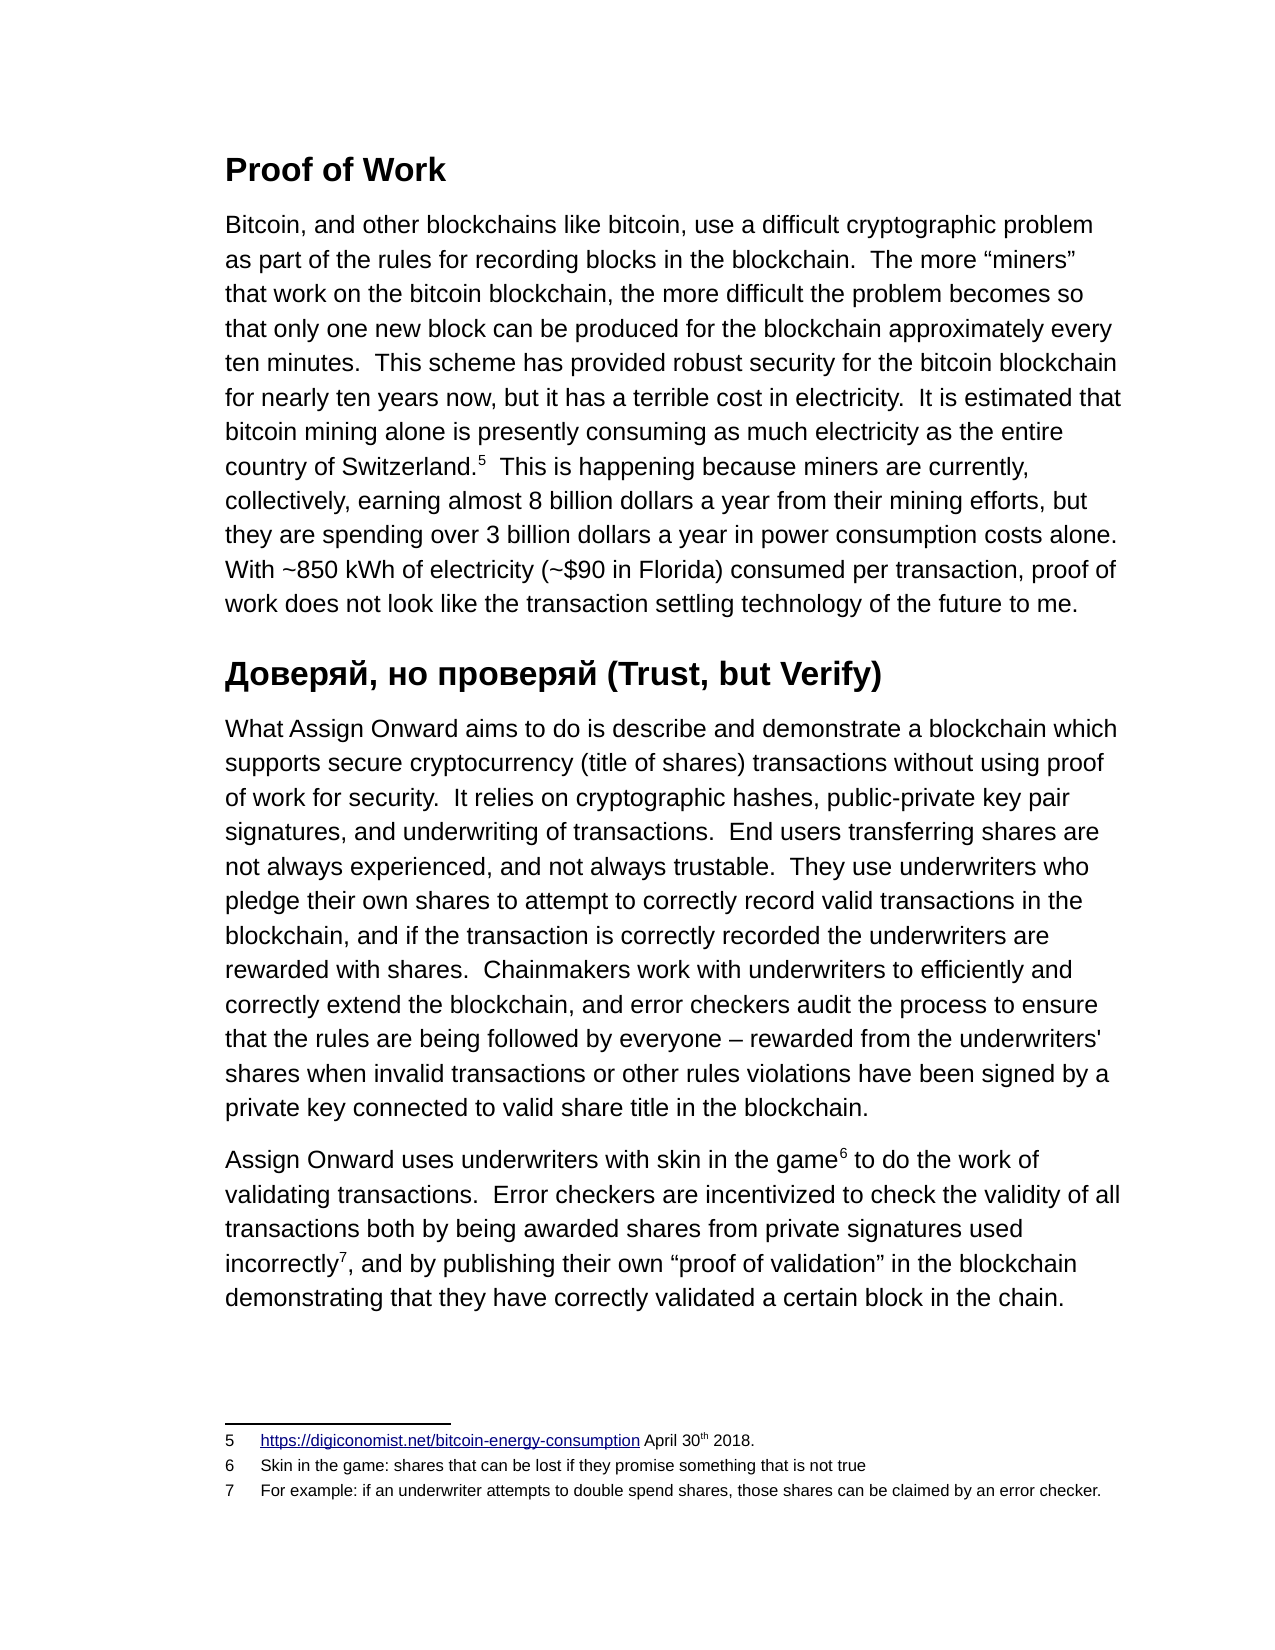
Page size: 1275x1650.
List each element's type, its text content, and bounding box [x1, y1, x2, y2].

subtitle Proof of Work [225, 150, 1125, 189]
text Skin in the game: shares that can be lost if they promise something that is not true [225, 1456, 1125, 1475]
text Assign Onward uses underwriters with skin in the game to do the work of validating transactions. Error checkers are incentivized to check the validity of all transactions both by being awarded shares from private signatures used incorrectly, and by publishing their own “proof of validation” in the blockchain demonstrating that they have correctly validated a certain block in the chain. [225, 1145, 1125, 1312]
text For example: if an underwriter attempts to double spend shares, those shares can be claimed by an error checker. [225, 1481, 1125, 1500]
text https://digiconomist.net/bitcoin-energy-consumption April 30th 2018. [225, 1430, 1125, 1449]
text What Assign Onward aims to do is describe and demonstrate a blockchain which supports secure cryptocurrency (title of shares) transactions without using proof of work for security. It relies on cryptographic hashes, public-private key pair signatures, and underwriting of transactions. End users transferring shares are not always experienced, and not always trustable. They use underwriters who pledge their own shares to attempt to correctly record valid transactions in the blockchain, and if the transaction is correctly recorded the underwriters are rewarded with shares. Chainmakers work with underwriters to efficiently and correctly extend the blockchain, and error checkers audit the process to ensure that the rules are being followed by everyone – rewarded from the underwriters' shares when invalid transactions or other rules violations have been signed by a private key connected to valid share title in the blockchain. [225, 714, 1125, 1122]
subtitle Доверяй, но проверяй (Trust, but Verify) [225, 654, 1125, 692]
text Bitcoin, and other blockchains like bitcoin, use a difficult cryptographic problem as part of the rules for recording blocks in the blockchain. The more “miners” that work on the bitcoin blockchain, the more difficult the problem becomes so that only one new block can be produced for the blockchain approximately every ten minutes. This scheme has provided robust security for the bitcoin blockchain for nearly ten years now, but it has a terrible cost in electricity. It is estimated that bitcoin mining alone is presently consuming as much electricity as the entire country of Switzerland. This is happening because miners are currently, collectively, earning almost 8 billion dollars a year from their mining efforts, but they are spending over 3 billion dollars a year in power consumption costs alone. With ~850 kWh of electricity (~$90 in Florida) consumed per transaction, proof of work does not look like the transaction settling technology of the future to me. [225, 210, 1125, 618]
